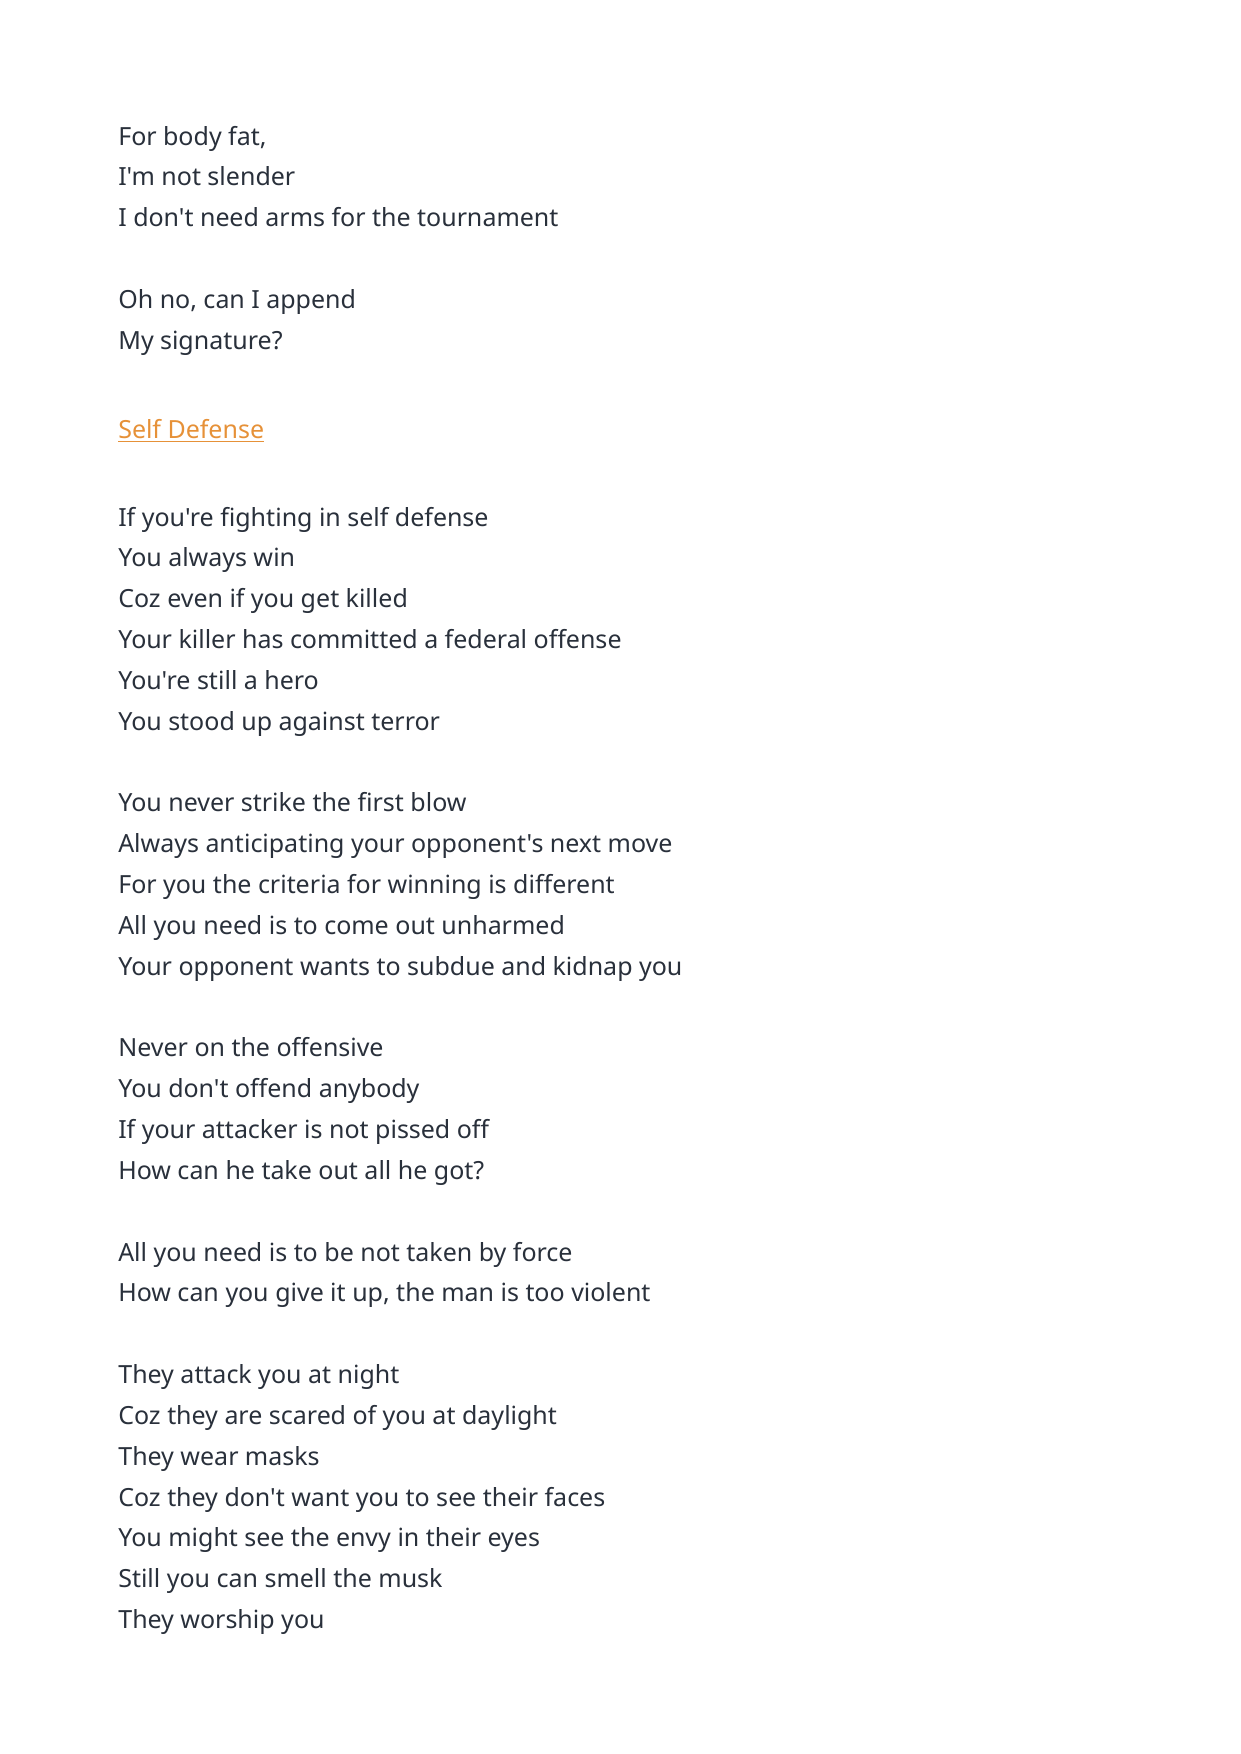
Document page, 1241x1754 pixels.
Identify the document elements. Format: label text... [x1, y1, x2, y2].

text If you're fighting in self defense You always win Coz even if you get killed Your killer has committed a federal offense You're still a hero You stood up against terror You never strike the first blow Always anticipating your opponent's next move For you the criteria for winning is different All you need is to come out unharmed Your opponent wants to subdue and kidnap you Never on the offensive You don't offend anybody If your attacker is not pissed off How can he take out all he got? All you need is to be not taken by force How can you give it up, the man is too violent They attack you at night Coz they are scared of you at daylight They wear masks Coz they don't want you to see their faces You might see the envy in their eyes Still you can smell the musk They worship you [118, 458, 1122, 1636]
subtitle Self Defense [118, 412, 1122, 446]
text For body fat, I'm not slender I don't need arms for the tournament Oh no, can I append My signature? [118, 118, 1122, 356]
